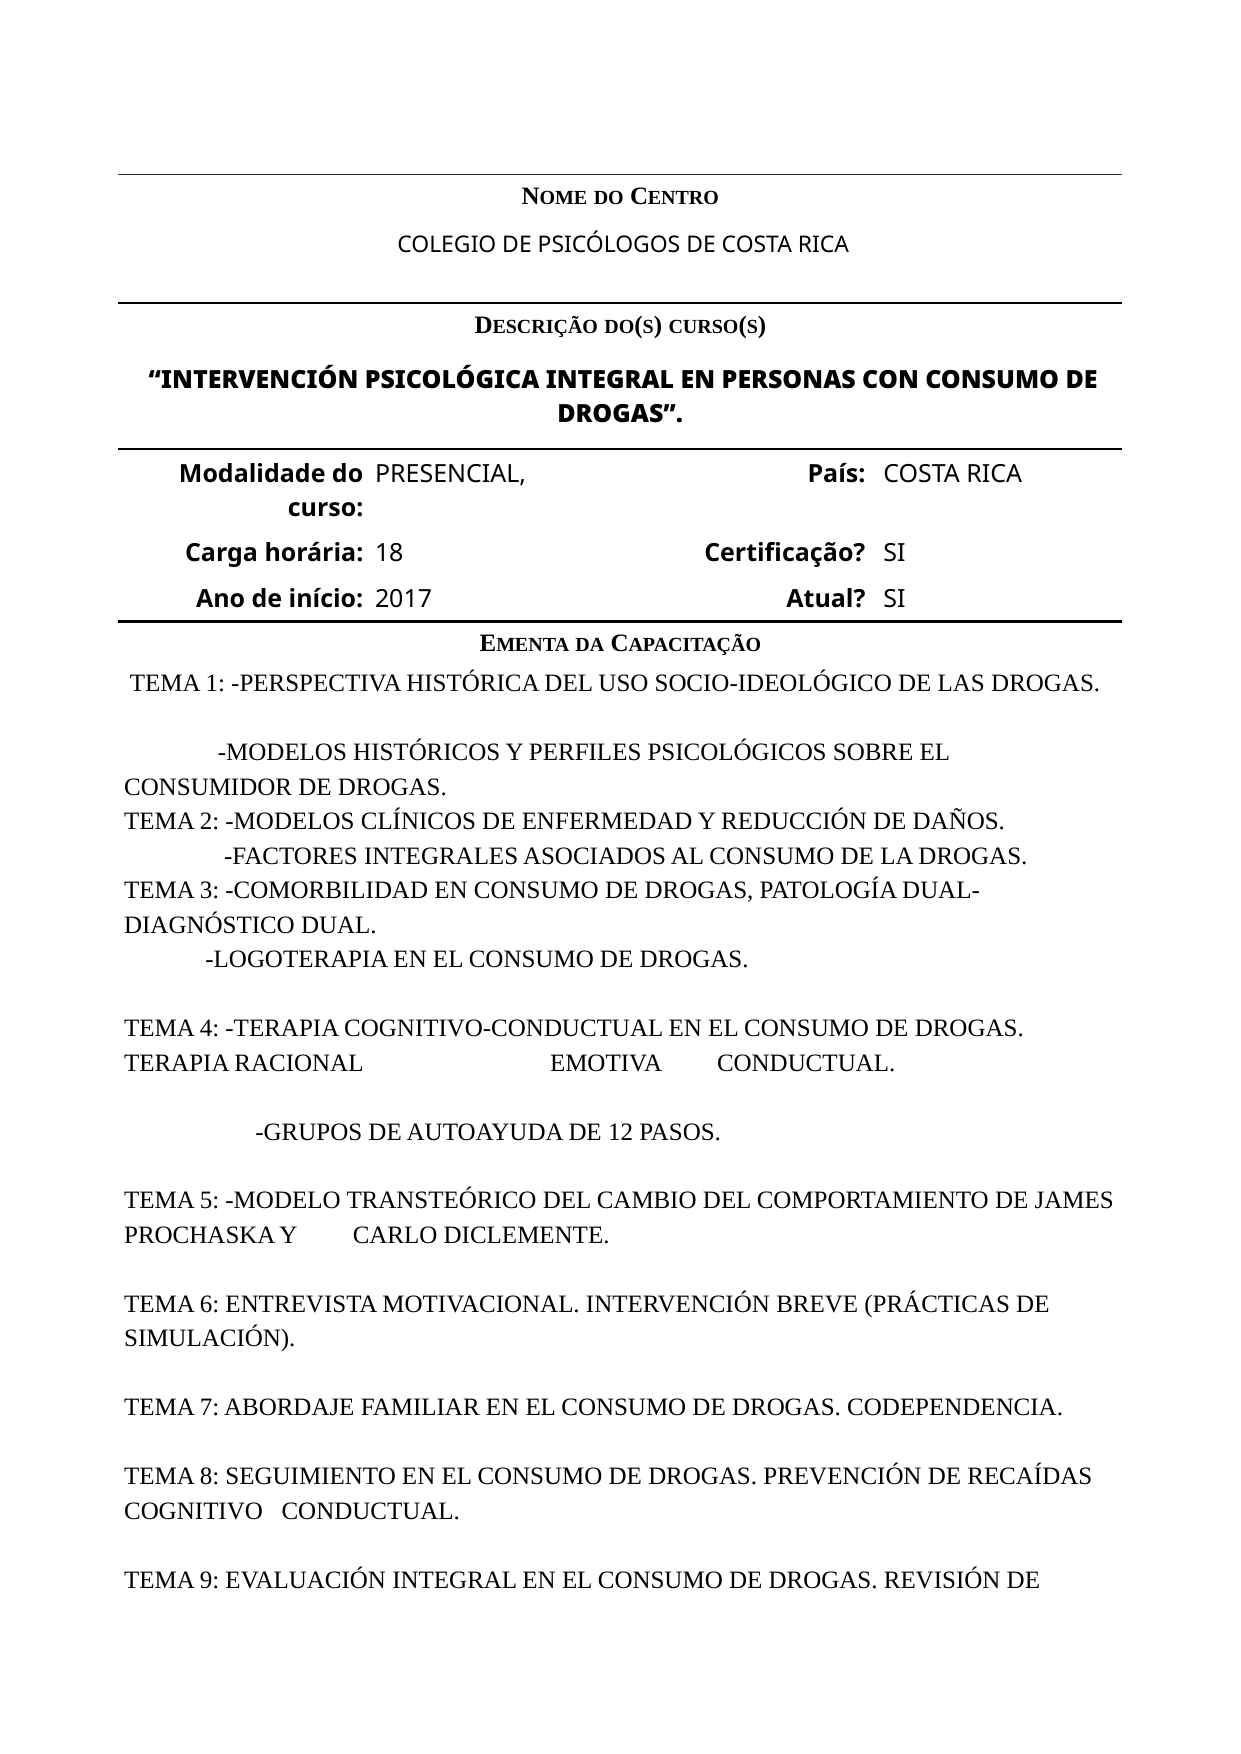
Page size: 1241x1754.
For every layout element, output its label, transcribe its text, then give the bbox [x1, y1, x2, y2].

table_cell 2017 [369, 575, 620, 620]
table_header Nome do Centro [118, 176, 1122, 216]
table_cell País: [620, 450, 871, 529]
table_cell TEMA 1: -PERSPECTIVA HISTÓRICA DEL USO SOCIO-IDEOLÓGICO DE LAS DROGAS. -MODELOS HISTÓRICOS Y PERFILES PSICOLÓGICOS SOBRE EL CONSUMIDOR DE DROGAS. TEMA 2: -MODELOS CLÍNICOS DE ENFERMEDAD Y REDUCCIÓN DE DAÑOS. -FACTORES INTEGRALES ASOCIADOS AL CONSUMO DE LA DROGAS. TEMA 3: -COMORBILIDAD EN CONSUMO DE DROGAS, PATOLOGÍA DUAL- DIAGNÓSTICO DUAL. -LOGOTERAPIA EN EL CONSUMO DE DROGAS. TEMA 4: -TERAPIA COGNITIVO-CONDUCTUAL EN EL CONSUMO DE DROGAS. TERAPIA RACIONAL EMOTIVA CONDUCTUAL. -GRUPOS DE AUTOAYUDA DE 12 PASOS. TEMA 5: -MODELO TRANSTEÓRICO DEL CAMBIO DEL COMPORTAMIENTO DE JAMES PROCHASKA Y CARLO DICLEMENTE. TEMA 6: ENTREVISTA MOTIVACIONAL. INTERVENCIÓN BREVE (PRÁCTICAS DE SIMULACIÓN). TEMA 7: ABORDAJE FAMILIAR EN EL CONSUMO DE DROGAS. CODEPENDENCIA. TEMA 8: SEGUIMIENTO EN EL CONSUMO DE DROGAS. PREVENCIÓN DE RECAÍDAS COGNITIVO CONDUCTUAL. TEMA 9: EVALUACIÓN INTEGRAL EN EL CONSUMO DE DROGAS. REVISIÓN DE [118, 663, 1122, 1599]
table_cell Descrição do(s) curso(s) [118, 304, 1122, 344]
table_cell SI [871, 575, 1122, 620]
table_cell Carga horária: [118, 529, 369, 575]
table_cell “INTERVENCIÓN PSICOLÓGICA INTEGRAL EN PERSONAS CON CONSUMO DE DROGAS”. [118, 344, 1122, 448]
table_cell 18 [369, 529, 620, 575]
table_cell Ano de início: [118, 575, 369, 620]
table_cell PRESENCIAL, [369, 450, 620, 529]
table_cell COSTA RICA [871, 450, 1122, 529]
table_cell Modalidade do curso: [118, 450, 369, 529]
table_cell Ementa da Capacitação [118, 623, 1122, 663]
table_cell SI [871, 529, 1122, 575]
table_cell Certificação? [620, 529, 871, 575]
table_cell Atual? [620, 575, 871, 620]
table_cell COLEGIO DE PSICÓLOGOS DE COSTA RICA [118, 216, 1122, 302]
